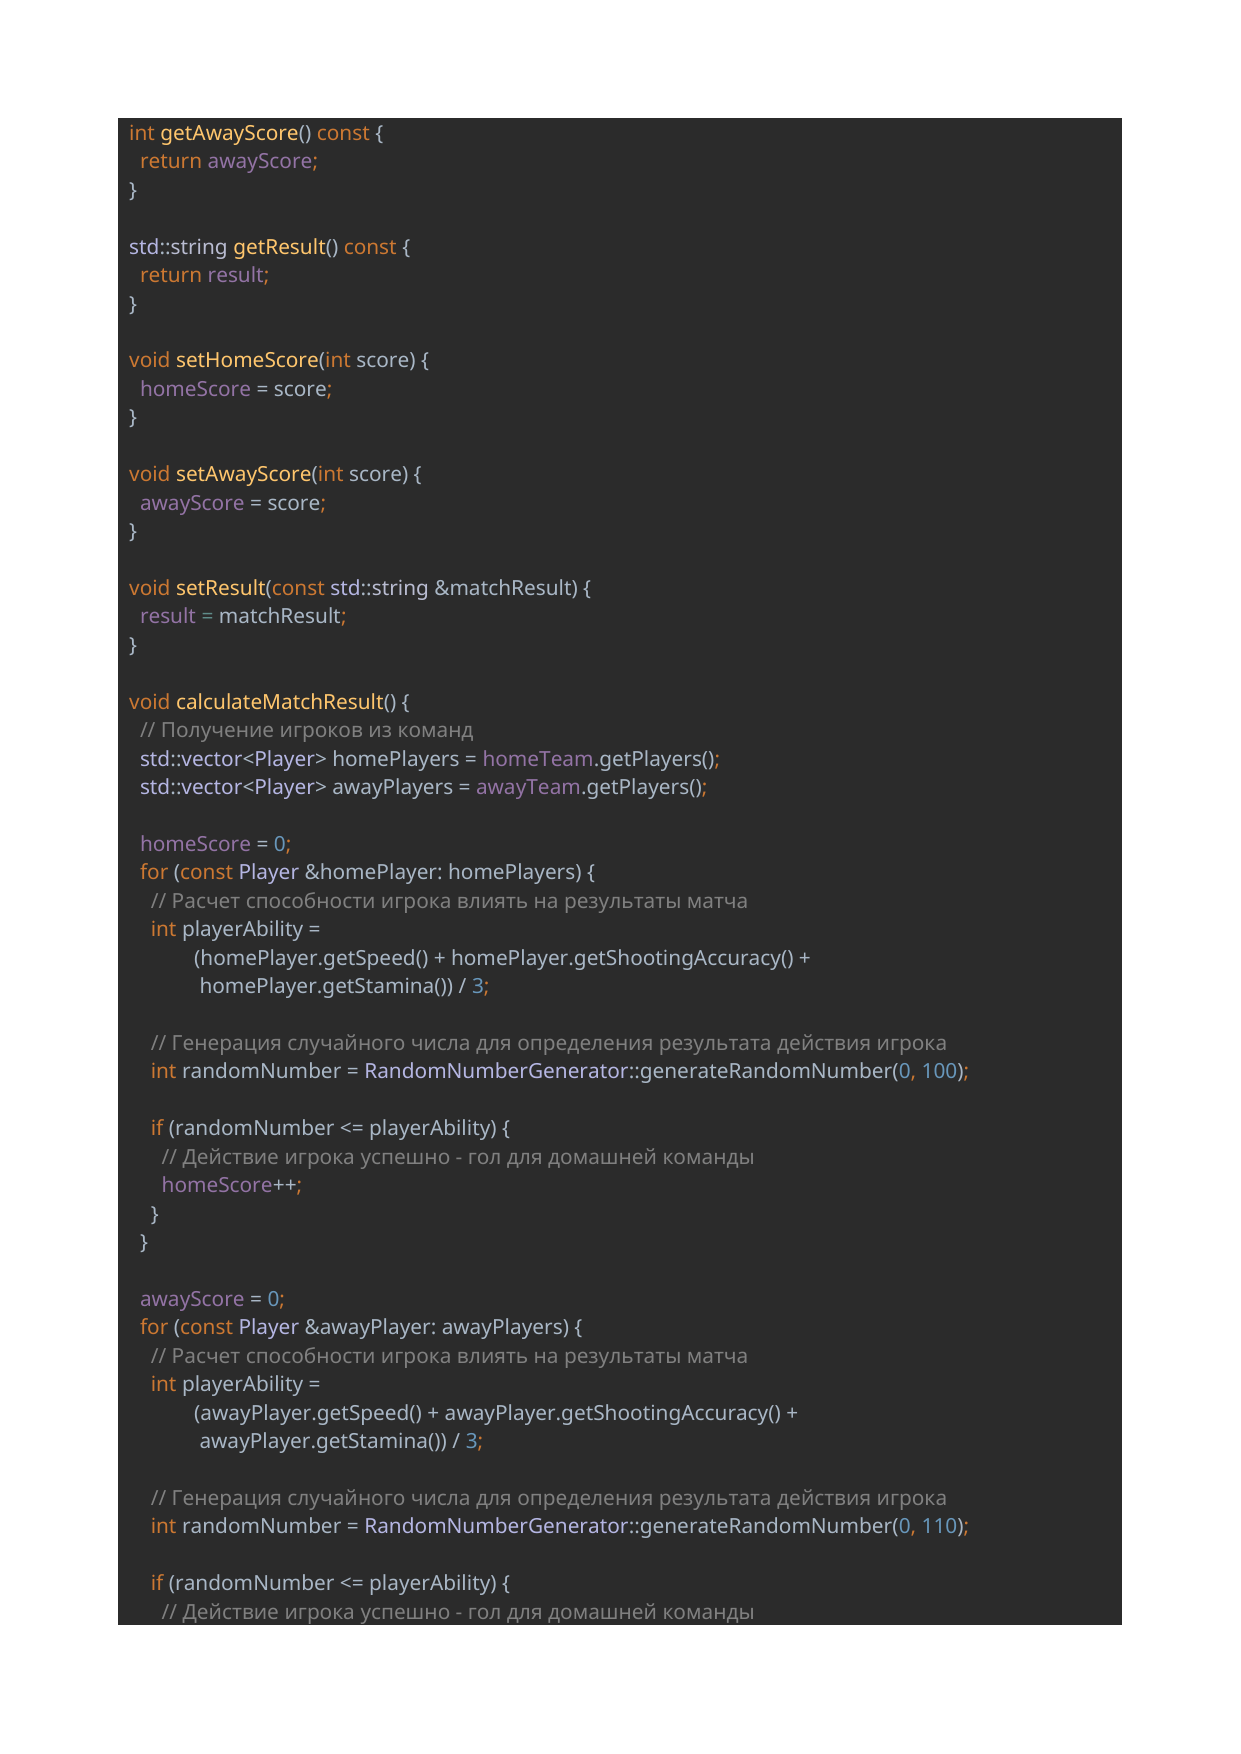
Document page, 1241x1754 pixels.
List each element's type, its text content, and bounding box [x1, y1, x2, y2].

text int getAwayScore() const { return awayScore; } std::string getResult() const { return result; } void setHomeScore(int score) { homeScore = score; } void setAwayScore(int score) { awayScore = score; } void setResult(const std::string &matchResult) { result = matchResult; } void calculateMatchResult() { // Получение игроков из команд std::vector<Player> homePlayers = homeTeam.getPlayers(); std::vector<Player> awayPlayers = awayTeam.getPlayers(); homeScore = 0; for (const Player &homePlayer: homePlayers) { // Расчет способности игрока влиять на результаты матча int playerAbility = (homePlayer.getSpeed() + homePlayer.getShootingAccuracy() + homePlayer.getStamina()) / 3; // Генерация случайного числа для определения результата действия игрока int randomNumber = RandomNumberGenerator::generateRandomNumber(0, 100); if (randomNumber <= playerAbility) { // Действие игрока успешно - гол для домашней команды homeScore++; } } awayScore = 0; for (const Player &awayPlayer: awayPlayers) { // Расчет способности игрока влиять на результаты матча int playerAbility = (awayPlayer.getSpeed() + awayPlayer.getShootingAccuracy() + awayPlayer.getStamina()) / 3; // Генерация случайного числа для определения результата действия игрока int randomNumber = RandomNumberGenerator::generateRandomNumber(0, 110); if (randomNumber <= playerAbility) { // Действие игрока успешно - гол для домашней команды [118, 118, 1122, 1625]
